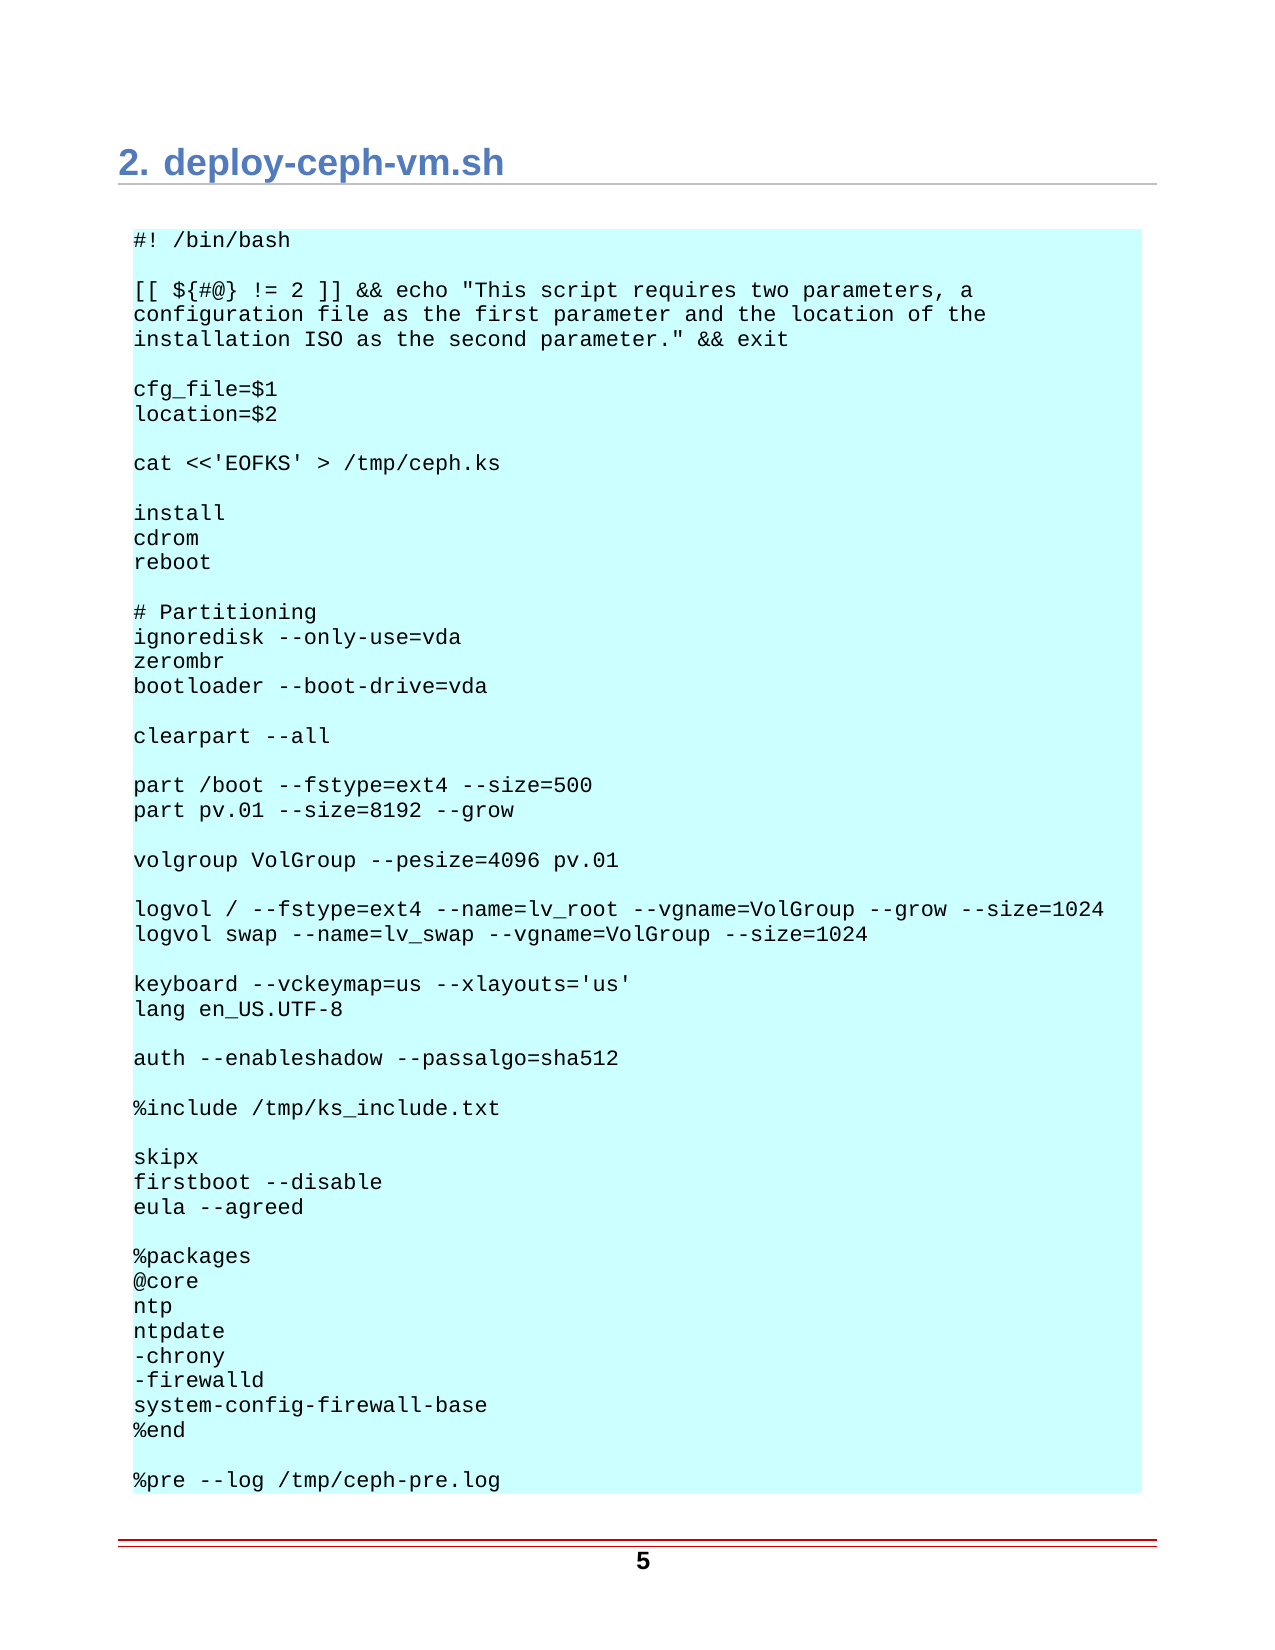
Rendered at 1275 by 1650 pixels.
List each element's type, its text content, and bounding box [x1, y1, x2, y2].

subtitle deploy-ceph-vm.sh [118, 129, 1157, 183]
text #! /bin/bash [[ ${#@} != 2 ]] && echo "This script requires two parameters, a configuration file as the first parameter and the location of the installation ISO as the second parameter." && exit cfg_file=$1 location=$2 cat <<'EOFKS' > /tmp/ceph.ks install cdrom reboot # Partitioning ignoredisk --only-use=vda zerombr bootloader --boot-drive=vda clearpart --all part /boot --fstype=ext4 --size=500 part pv.01 --size=8192 --grow volgroup VolGroup --pesize=4096 pv.01 logvol / --fstype=ext4 --name=lv_root --vgname=VolGroup --grow --size=1024 logvol swap --name=lv_swap --vgname=VolGroup --size=1024 keyboard --vckeymap=us --xlayouts='us' lang en_US.UTF-8 auth --enableshadow --passalgo=sha512 %include /tmp/ks_include.txt skipx firstboot --disable eula --agreed %packages @core ntp ntpdate -chrony -firewalld system-config-firewall-base %end %pre --log /tmp/ceph-pre.log [133, 229, 1142, 1493]
